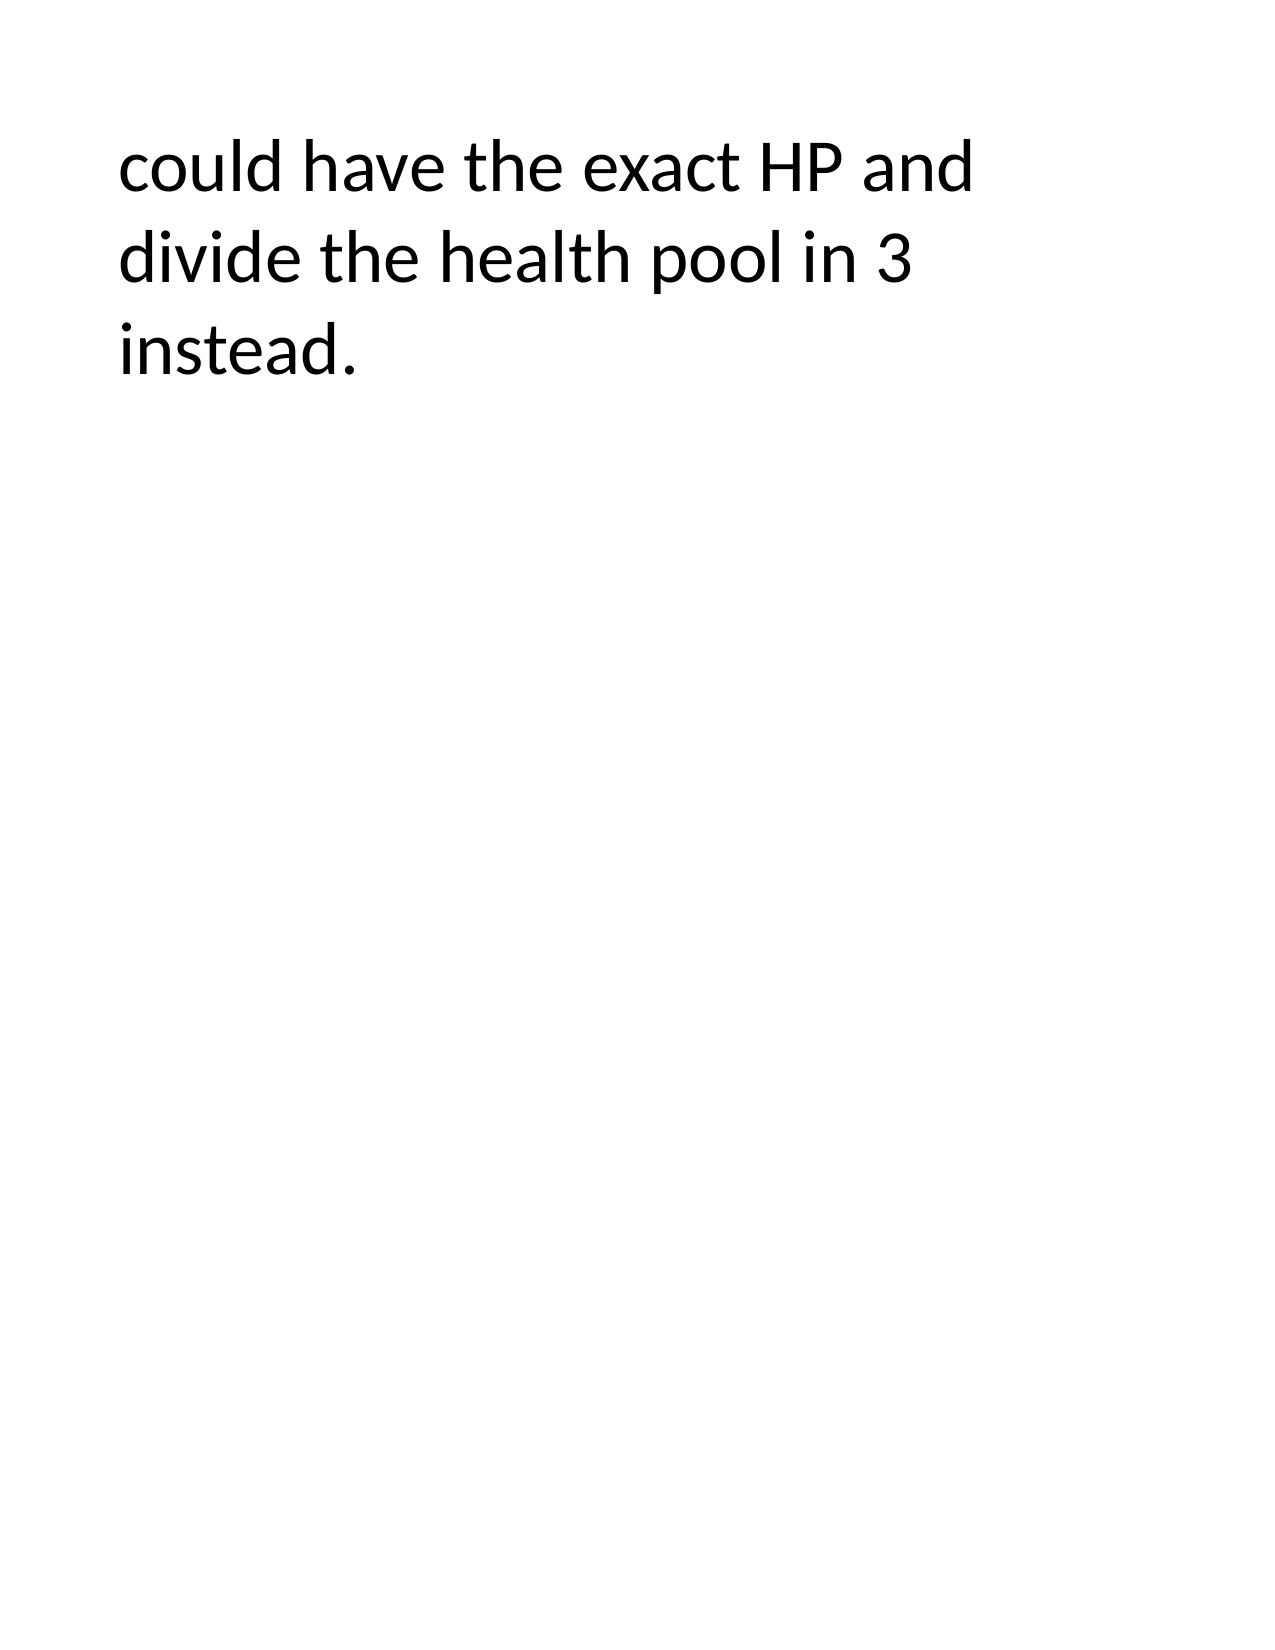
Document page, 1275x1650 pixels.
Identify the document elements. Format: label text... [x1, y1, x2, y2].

text could have the exact HP and divide the health pool in 3 instead. [118, 118, 1157, 393]
